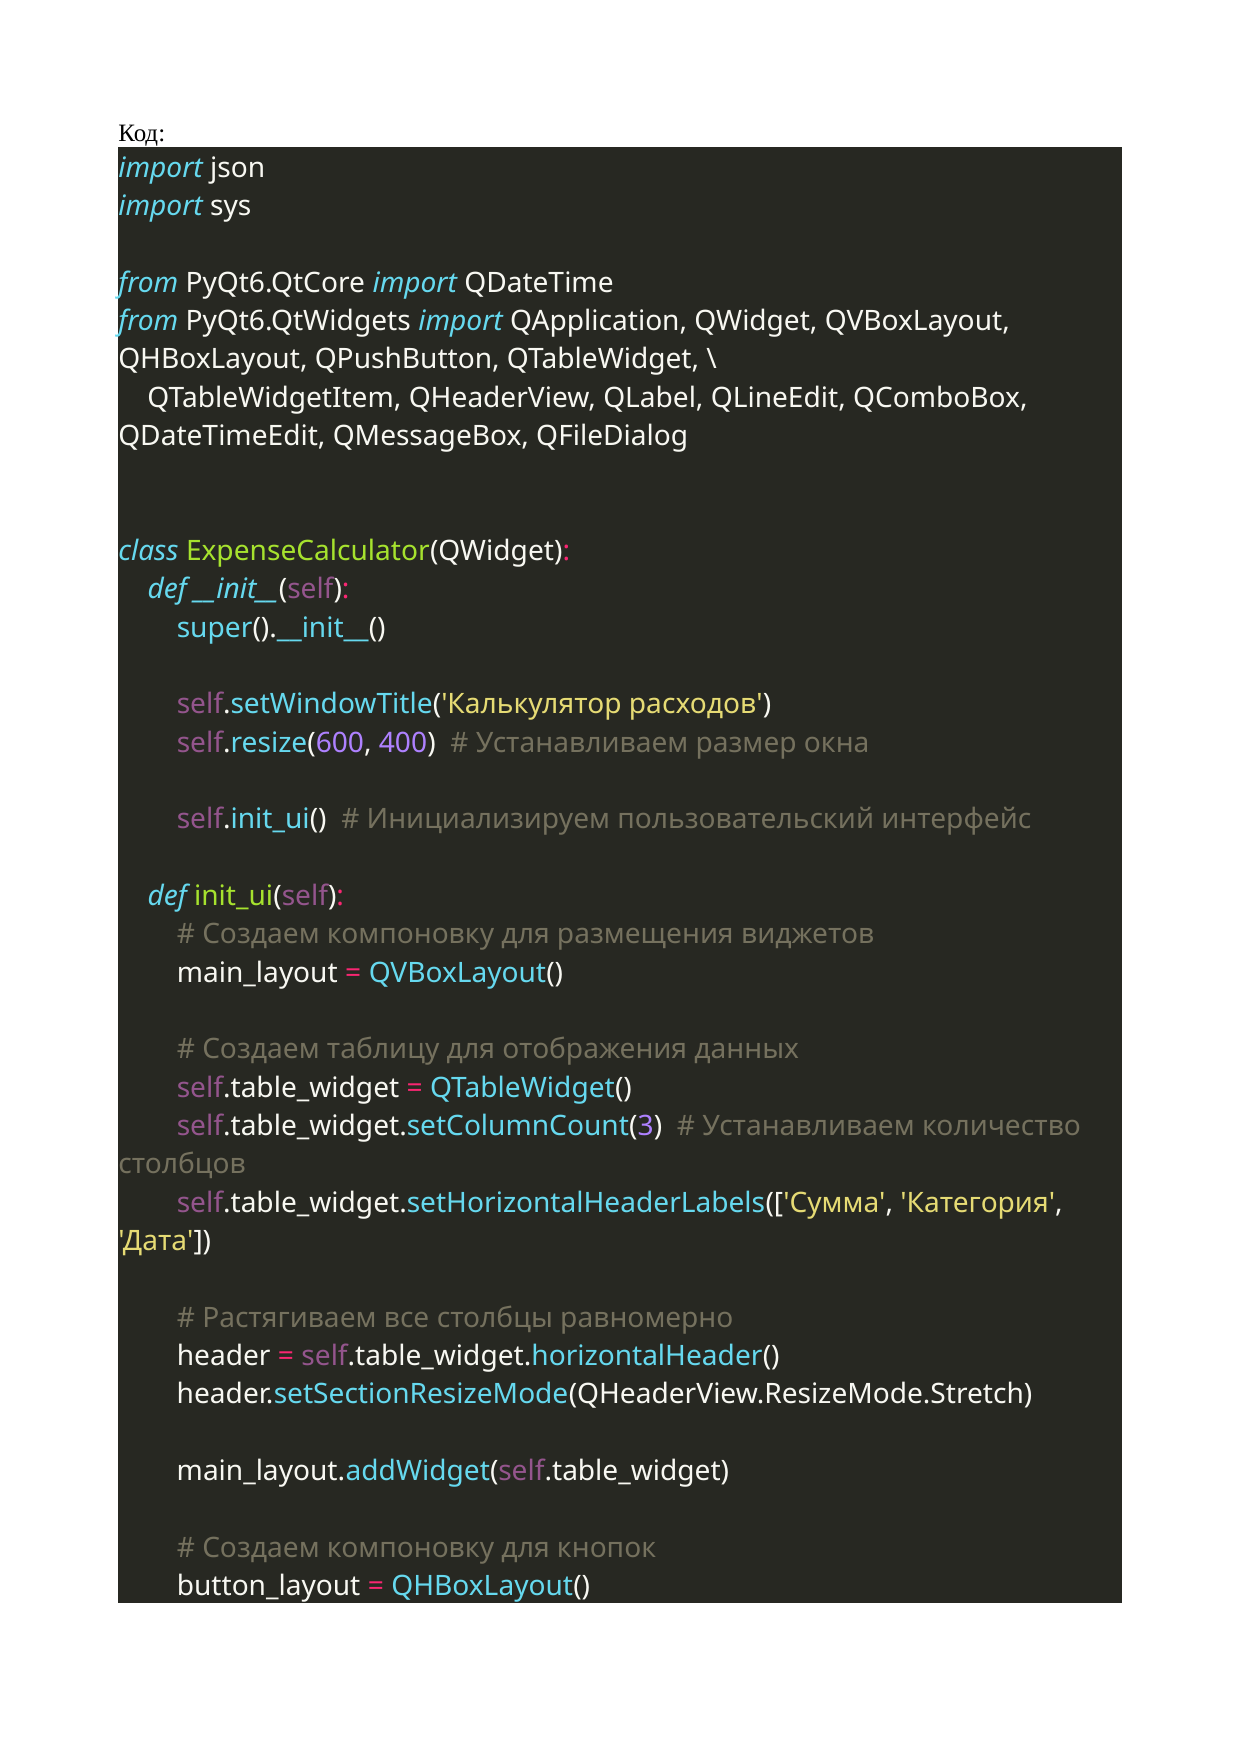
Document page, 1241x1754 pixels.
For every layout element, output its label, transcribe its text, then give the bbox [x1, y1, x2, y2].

text import json import sys from PyQt6.QtCore import QDateTime from PyQt6.QtWidgets import QApplication, QWidget, QVBoxLayout, QHBoxLayout, QPushButton, QTableWidget, \ QTableWidgetItem, QHeaderView, QLabel, QLineEdit, QComboBox, QDateTimeEdit, QMessageBox, QFileDialog class ExpenseCalculator(QWidget): def __init__(self): super().__init__() self.setWindowTitle('Калькулятор расходов') self.resize(600, 400) # Устанавливаем размер окна self.init_ui() # Инициализируем пользовательский интерфейс def init_ui(self): # Создаем компоновку для размещения виджетов main_layout = QVBoxLayout() # Создаем таблицу для отображения данных self.table_widget = QTableWidget() self.table_widget.setColumnCount(3) # Устанавливаем количество столбцов self.table_widget.setHorizontalHeaderLabels(['Сумма', 'Категория', 'Дата']) # Растягиваем все столбцы равномерно header = self.table_widget.horizontalHeader() header.setSectionResizeMode(QHeaderView.ResizeMode.Stretch) main_layout.addWidget(self.table_widget) # Создаем компоновку для кнопок button_layout = QHBoxLayout() [118, 147, 1122, 1603]
text Код: [118, 118, 1122, 147]
